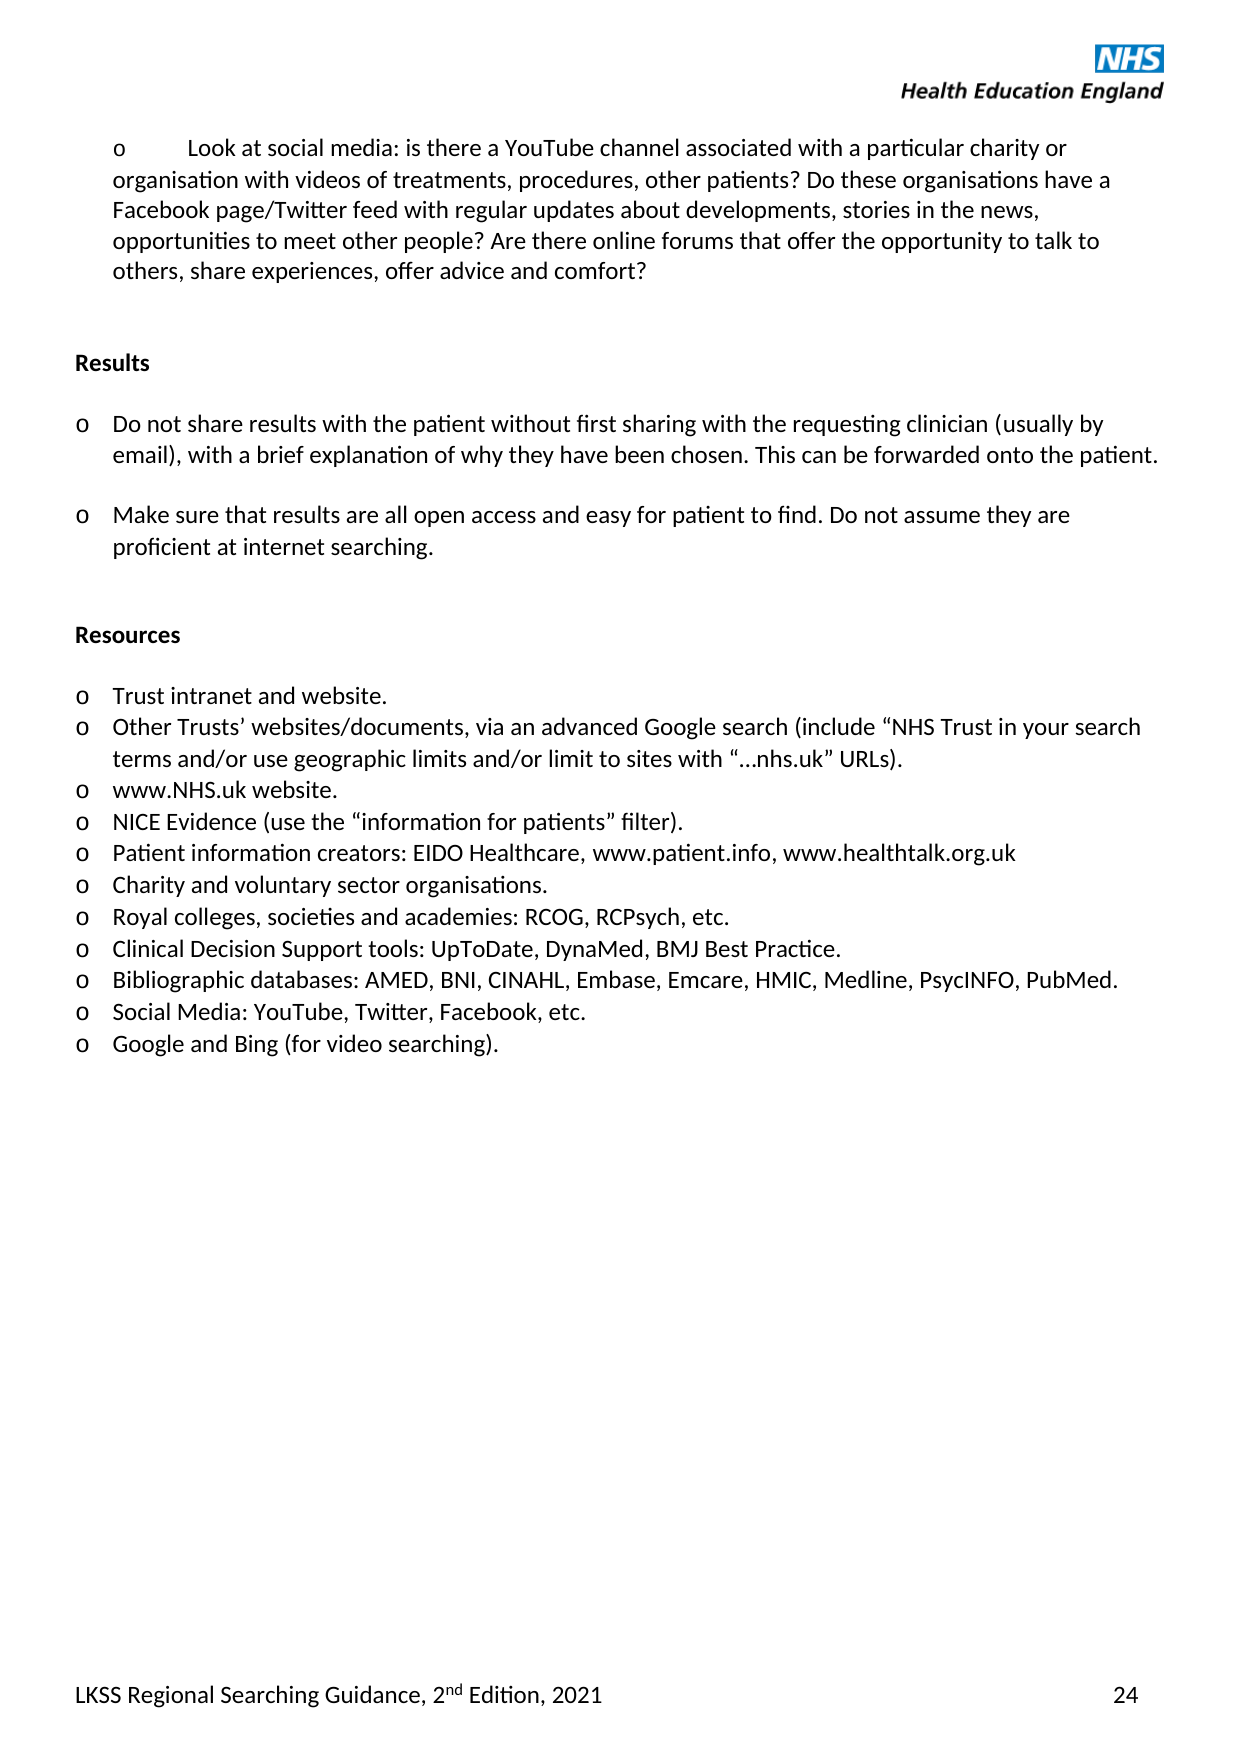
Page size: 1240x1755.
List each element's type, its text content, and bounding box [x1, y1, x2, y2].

list Trust intranet and website. [75, 680, 1164, 712]
list Social Media: YouTube, Twitter, Facebook, etc. [75, 996, 1164, 1028]
text Results [75, 347, 1164, 377]
list Clinical Decision Support tools: UpToDate, DynaMed, BMJ Best Practice. [75, 933, 1164, 964]
list Other Trusts’ websites/documents, via an advanced Google search (include “NHS Trust in your search terms and/or use geographic limits and/or limit to sites with “…nhs.uk” URLs). [75, 712, 1164, 774]
list Do not share results with the patient without first sharing with the requesting clinician (usually by email), with a brief explanation of why they have been chosen. This can be forwarded onto the patient. [75, 408, 1164, 470]
list Make sure that results are all open access and easy for patient to find. Do not assume they are proficient at internet searching. [75, 499, 1164, 561]
text Resources [75, 619, 1164, 649]
list Royal colleges, societies and academies: RCOG, RCPsych, etc. [75, 901, 1164, 933]
list Patient information creators: EIDO Healthcare, www.patient.info, www.healthtalk.org.uk [75, 837, 1164, 869]
list Google and Bing (for video searching). [75, 1028, 1164, 1060]
list www.NHS.uk website. [75, 774, 1164, 806]
list Charity and voluntary sector organisations. [75, 869, 1164, 901]
list Bibliographic databases: AMED, BNI, CINAHL, Embase, Emcare, HMIC, Medline, PsycINFO, PubMed. [75, 964, 1164, 996]
list Look at social media: is there a YouTube channel associated with a particular charity or organisation with videos of treatments, procedures, other patients? Do these organisations have a Facebook page/Twitter feed with regular updates about developments, stories in the news, opportunities to meet other people? Are there online forums that offer the opportunity to talk to others, share experiences, offer advice and comfort? [112, 133, 1164, 286]
list NICE Evidence (use the “information for patients” filter). [75, 806, 1164, 837]
